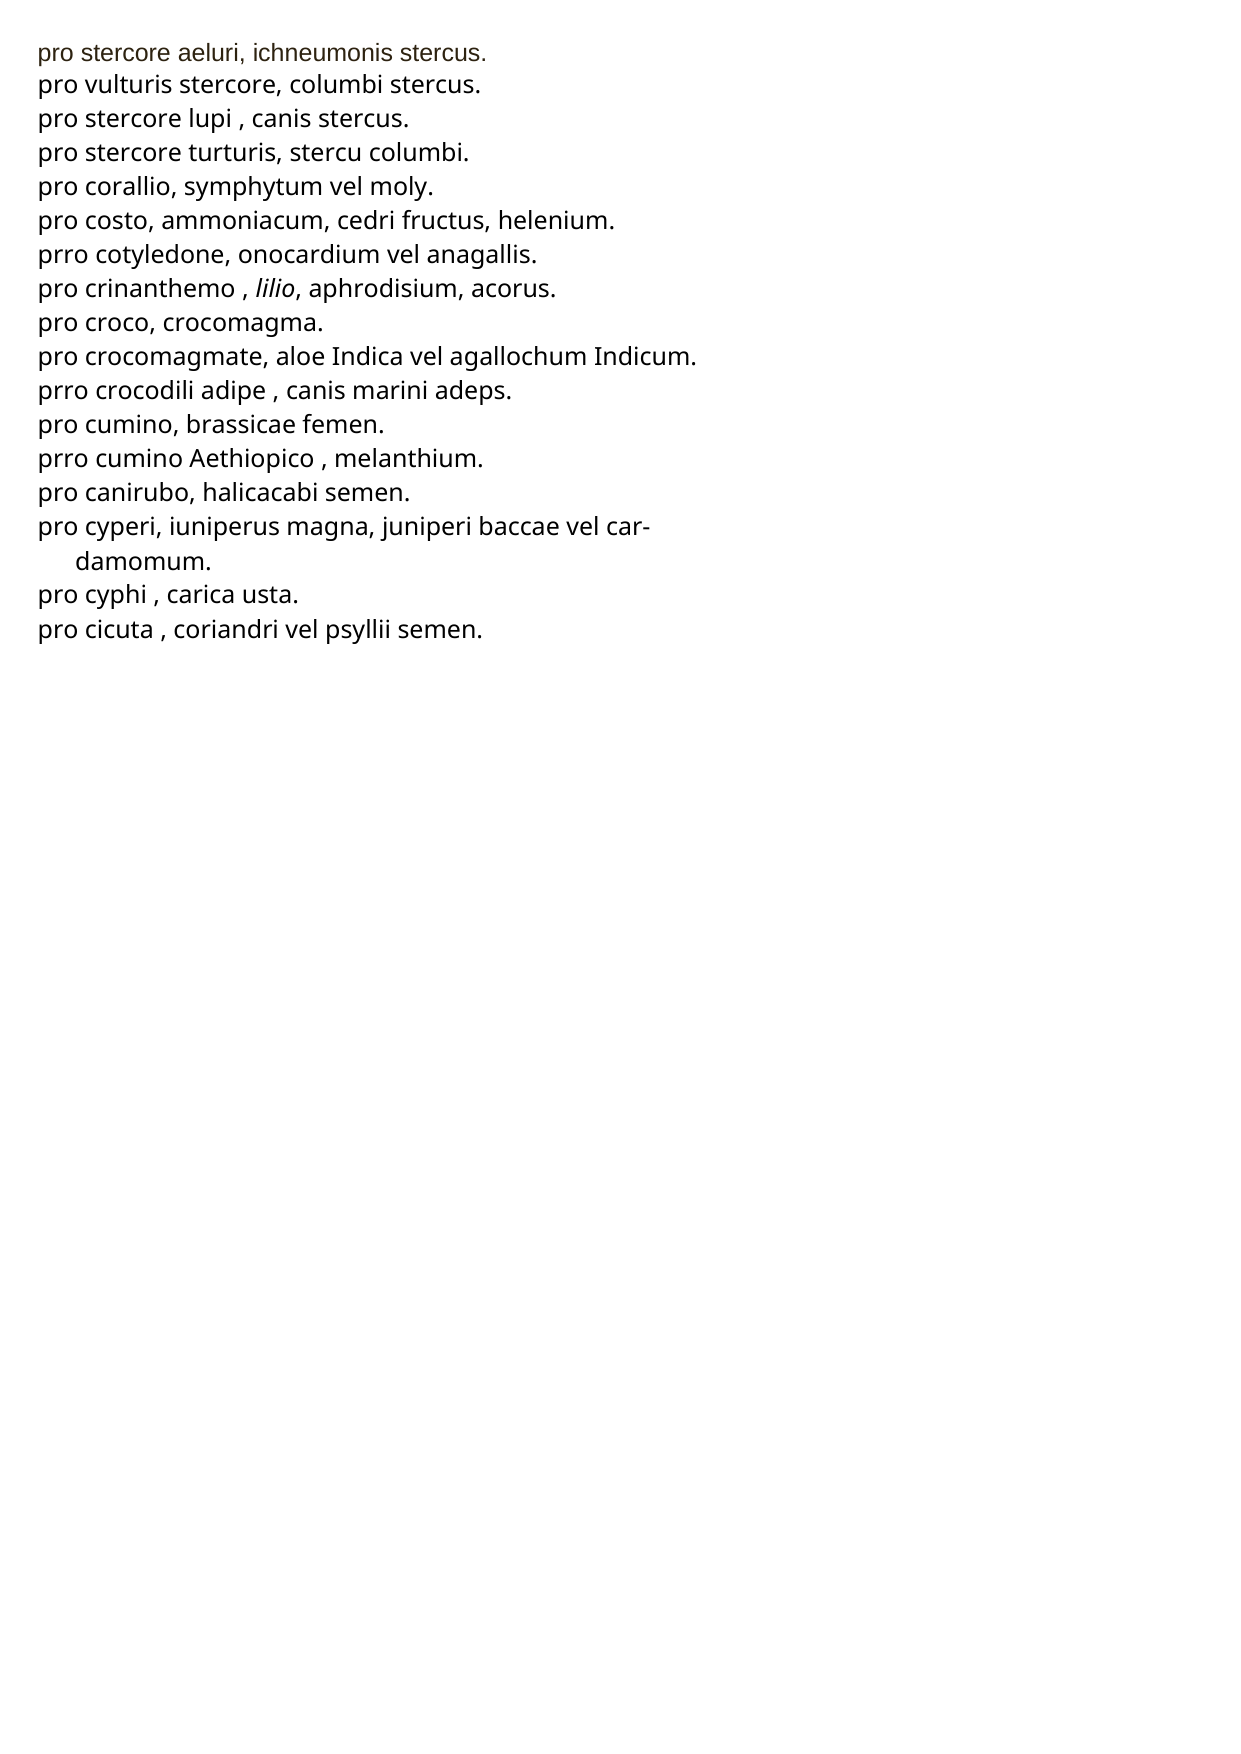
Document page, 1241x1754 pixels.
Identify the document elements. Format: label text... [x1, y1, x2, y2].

text pro croco, crocomagma. [37, 305, 1203, 339]
text pro cyperi, iuniperus magna, juniperi baccae vel car- damomum. [37, 509, 1203, 577]
text pro cumino, brassicae femen. [37, 407, 1203, 441]
text pro crocomagmate, aloe Indica vel agallochum Indicum. [37, 339, 1203, 373]
text prro cumino Aethiopico , melanthium. [37, 441, 1203, 475]
text prro crocodili adipe , canis marini adeps. [37, 373, 1203, 407]
text pro stercore lupi , canis stercus. [37, 100, 1203, 134]
text pro crinanthemo , lilio, aphrodisium, acorus. [37, 271, 1203, 305]
text pro stercore aeluri, ichneumonis stercus. [37, 37, 1203, 66]
text pro costo, ammoniacum, cedri fructus, helenium. [37, 202, 1203, 237]
text pro stercore turturis, stercu columbi. [37, 134, 1203, 168]
text pro corallio, symphytum vel moly. [37, 168, 1203, 202]
text prro cotyledone, onocardium vel anagallis. [37, 237, 1203, 271]
text pro cyphi , carica usta. [37, 577, 1203, 611]
text pro vulturis stercore, columbi stercus. [37, 66, 1203, 100]
text pro cicuta , coriandri vel psyllii semen. [37, 611, 1203, 645]
text pro canirubo, halicacabi semen. [37, 475, 1203, 509]
